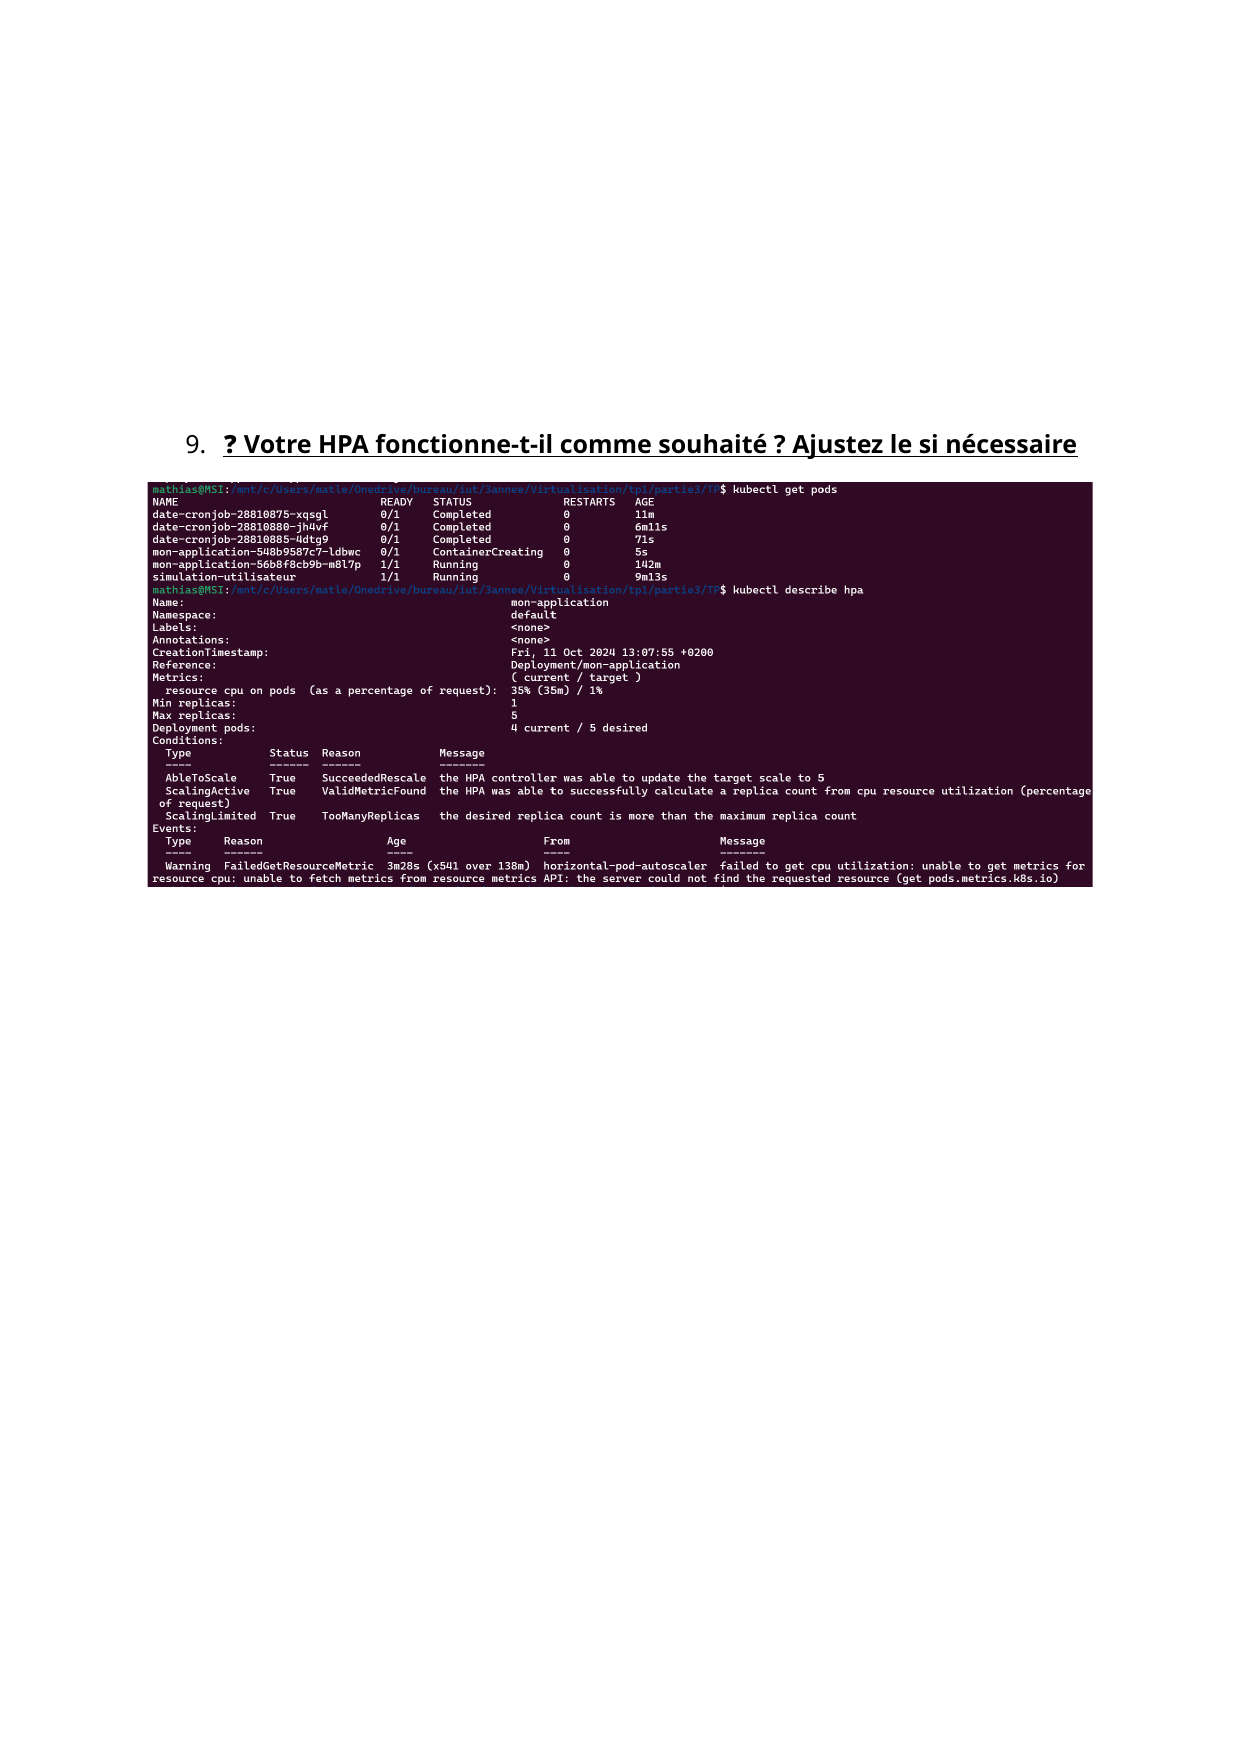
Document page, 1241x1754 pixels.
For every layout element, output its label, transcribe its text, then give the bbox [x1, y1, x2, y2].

list ❓ Votre HPA fonctionne-t-il comme souhaité ? Ajustez le si nécessaire [185, 427, 1093, 461]
